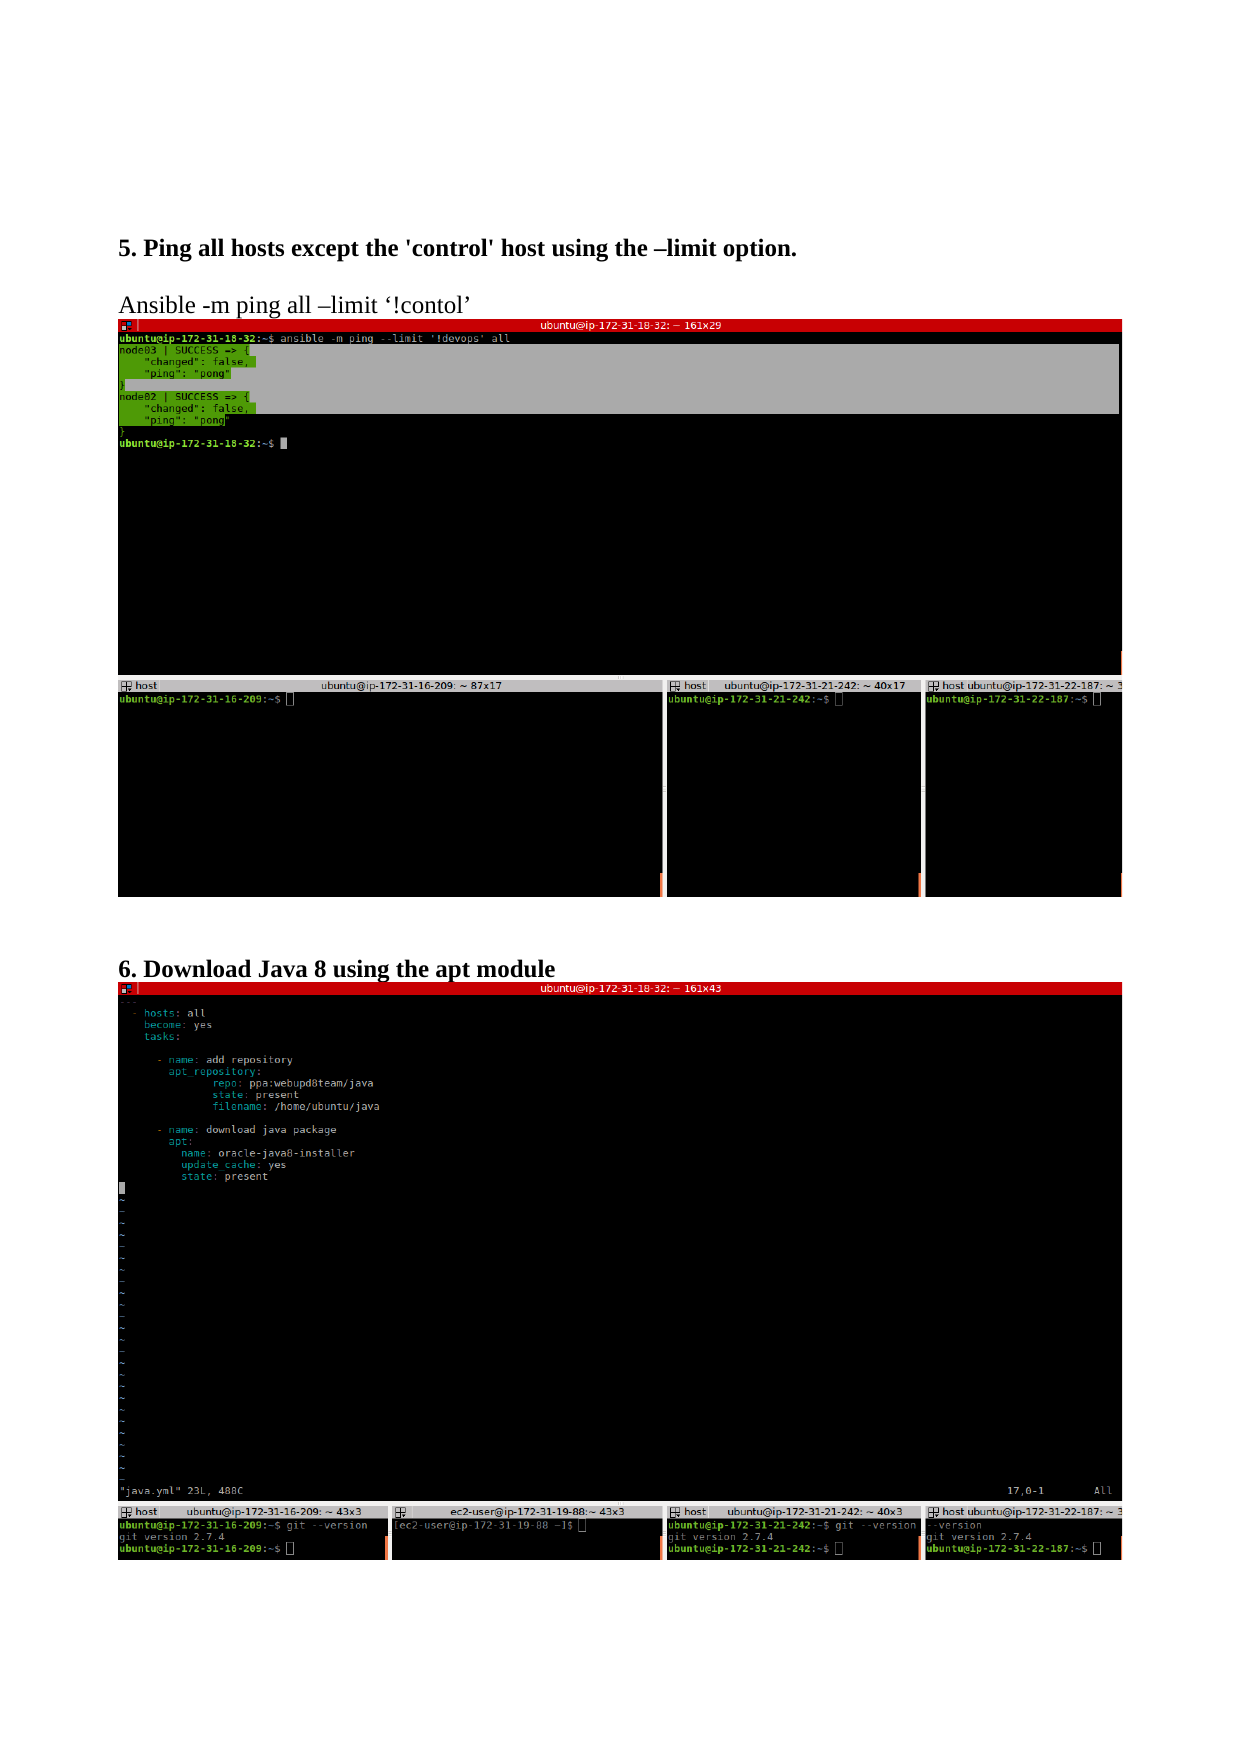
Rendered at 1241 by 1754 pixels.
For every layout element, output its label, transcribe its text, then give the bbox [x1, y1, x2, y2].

text Ansible -m ping all –limit ‘!contol’ [118, 291, 1122, 319]
text 6. Download Java 8 using the apt module [118, 954, 1122, 982]
text 5. Ping all hosts except the 'control' host using the –limit option. [118, 233, 1122, 262]
picture [118, 319, 1123, 897]
picture [118, 982, 1123, 1560]
